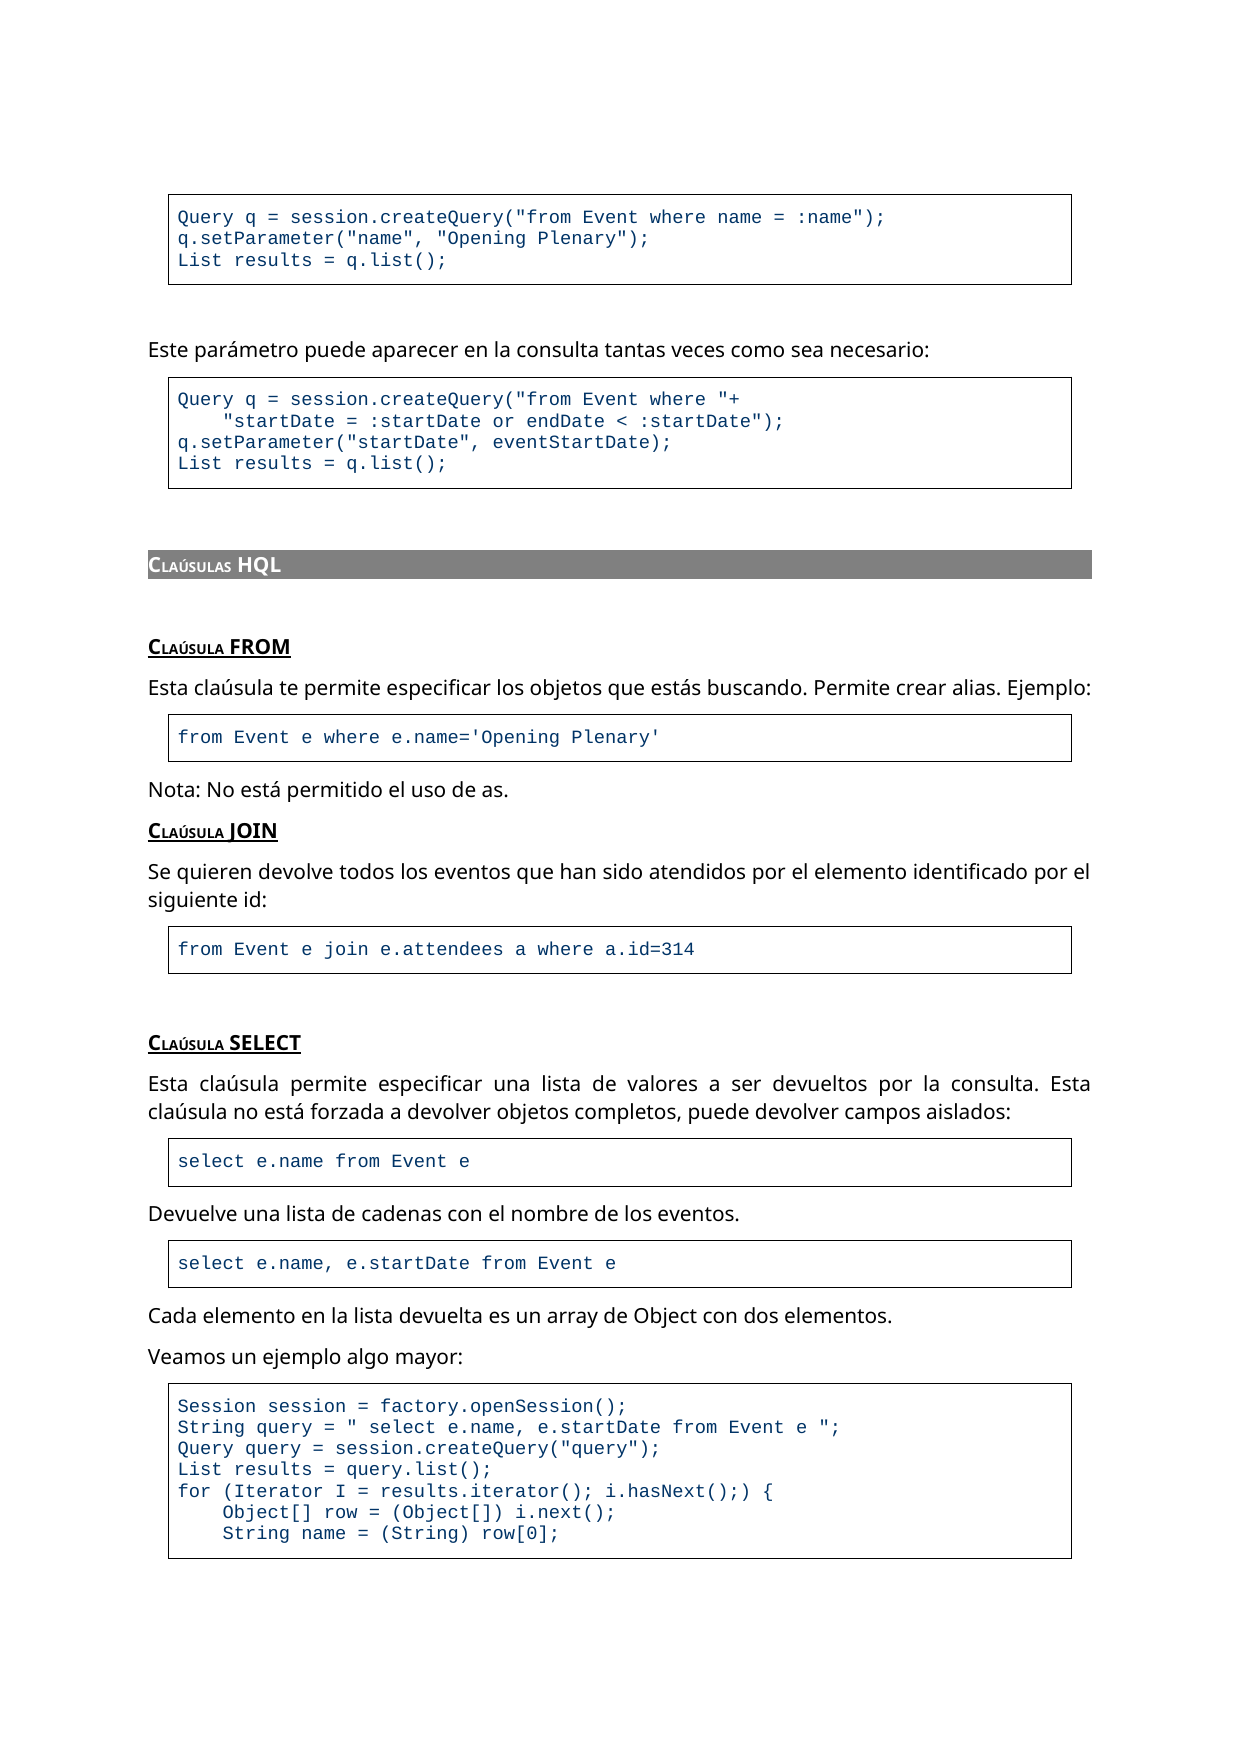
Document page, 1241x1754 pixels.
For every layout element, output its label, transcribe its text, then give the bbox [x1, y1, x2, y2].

text List results = q.list(); [169, 237, 1071, 284]
text String query = " select e.name, e.startDate from Event e "; [169, 1404, 1071, 1425]
subtitle Claúsula JOIN [148, 816, 1092, 844]
text Veamos un ejemplo algo mayor: [148, 1342, 1092, 1370]
text Este parámetro puede aparecer en la consulta tantas veces como sea necesario: [148, 336, 1092, 364]
text q.setParameter("name", "Opening Plenary"); [169, 216, 1071, 237]
text List results = q.list(); [169, 440, 1071, 488]
text Devuelve una lista de cadenas con el nombre de los eventos. [148, 1199, 1092, 1228]
subtitle Claúsula FROM [148, 632, 1092, 661]
text select e.name, e.startDate from Event e [169, 1241, 1071, 1287]
text from Event e join e.attendees a where a.id=314 [169, 927, 1071, 973]
text Query query = session.createQuery("query"); [169, 1425, 1071, 1447]
subtitle Claúsulas HQL [148, 550, 1092, 579]
text Cada elemento en la lista devuelta es un array de Object con dos elementos. [148, 1301, 1092, 1329]
text Object[] row = (Object[]) i.next(); [169, 1489, 1071, 1510]
text select e.name from Event e [169, 1139, 1071, 1186]
text Se quieren devolve todos los eventos que han sido atendidos por el elemento identificado por el siguiente id: [148, 857, 1092, 914]
text q.setParameter("startDate", eventStartDate); [169, 419, 1071, 440]
text "startDate = :startDate or endDate < :startDate"); [169, 398, 1071, 419]
text Esta claúsula permite especificar una lista de valores a ser devueltos por la consulta. Esta claúsula no está forzada a devolver objetos completos, puede devolver campos aislados: [148, 1069, 1092, 1126]
text Query q = session.createQuery("from Event where name = :name"); [169, 195, 1071, 216]
text for (Iterator I = results.iterator(); i.hasNext();) { [169, 1468, 1071, 1489]
text Nota: No está permitido el uso de as. [148, 775, 1092, 803]
text String name = (String) row[0]; [169, 1510, 1071, 1558]
text Query q = session.createQuery("from Event where "+ [169, 378, 1071, 398]
text Esta claúsula te permite especificar los objetos que estás buscando. Permite crear alias. Ejemplo: [148, 673, 1092, 702]
text Session session = factory.openSession(); [169, 1384, 1071, 1404]
text List results = query.list(); [169, 1447, 1071, 1468]
subtitle Claúsula SELECT [148, 1028, 1092, 1056]
text from Event e where e.name='Opening Plenary' [169, 715, 1071, 761]
